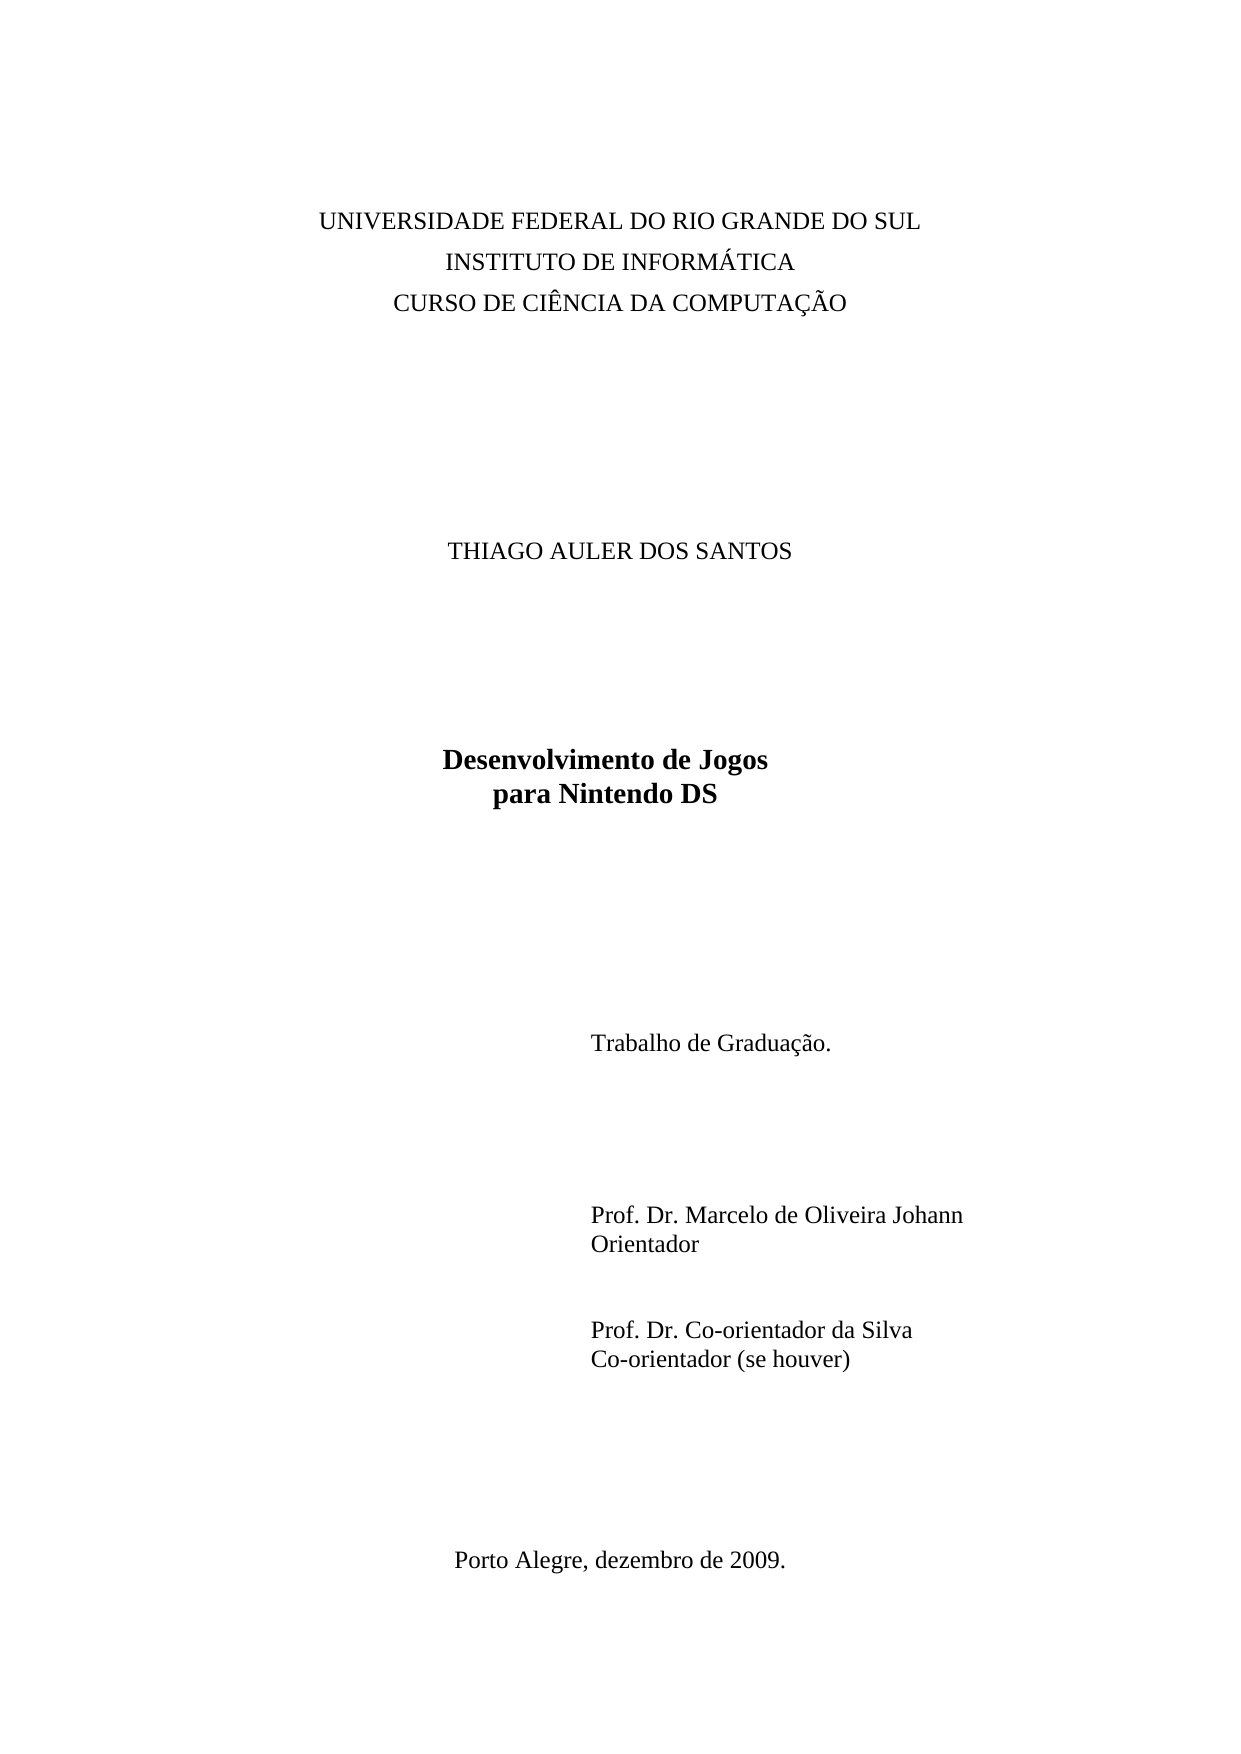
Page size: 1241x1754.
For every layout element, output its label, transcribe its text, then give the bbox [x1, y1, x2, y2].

text Porto Alegre, dezembro de 2009. [177, 1546, 1063, 1574]
text CURSO DE CIÊNCIA DA COMPUTAÇÃO [177, 288, 1063, 317]
text Prof. Dr. Co-orientador da Silva [591, 1316, 1063, 1344]
text THIAGO AULER DOS SANTOS [177, 536, 1063, 565]
text Prof. Dr. Marcelo de Oliveira Johann [591, 1201, 1063, 1229]
text INSTITUTO DE INFORMÁTICA [177, 247, 1063, 276]
text Co-orientador (se houver) [591, 1344, 1063, 1373]
text Trabalho de Graduação. [591, 1028, 1063, 1057]
text Orientador [591, 1229, 1063, 1258]
text UNIVERSIDADE FEDERAL DO RIO GRANDE DO SUL [177, 206, 1063, 235]
text Desenvolvimento de Jogos para Nintendo DS [325, 742, 886, 809]
